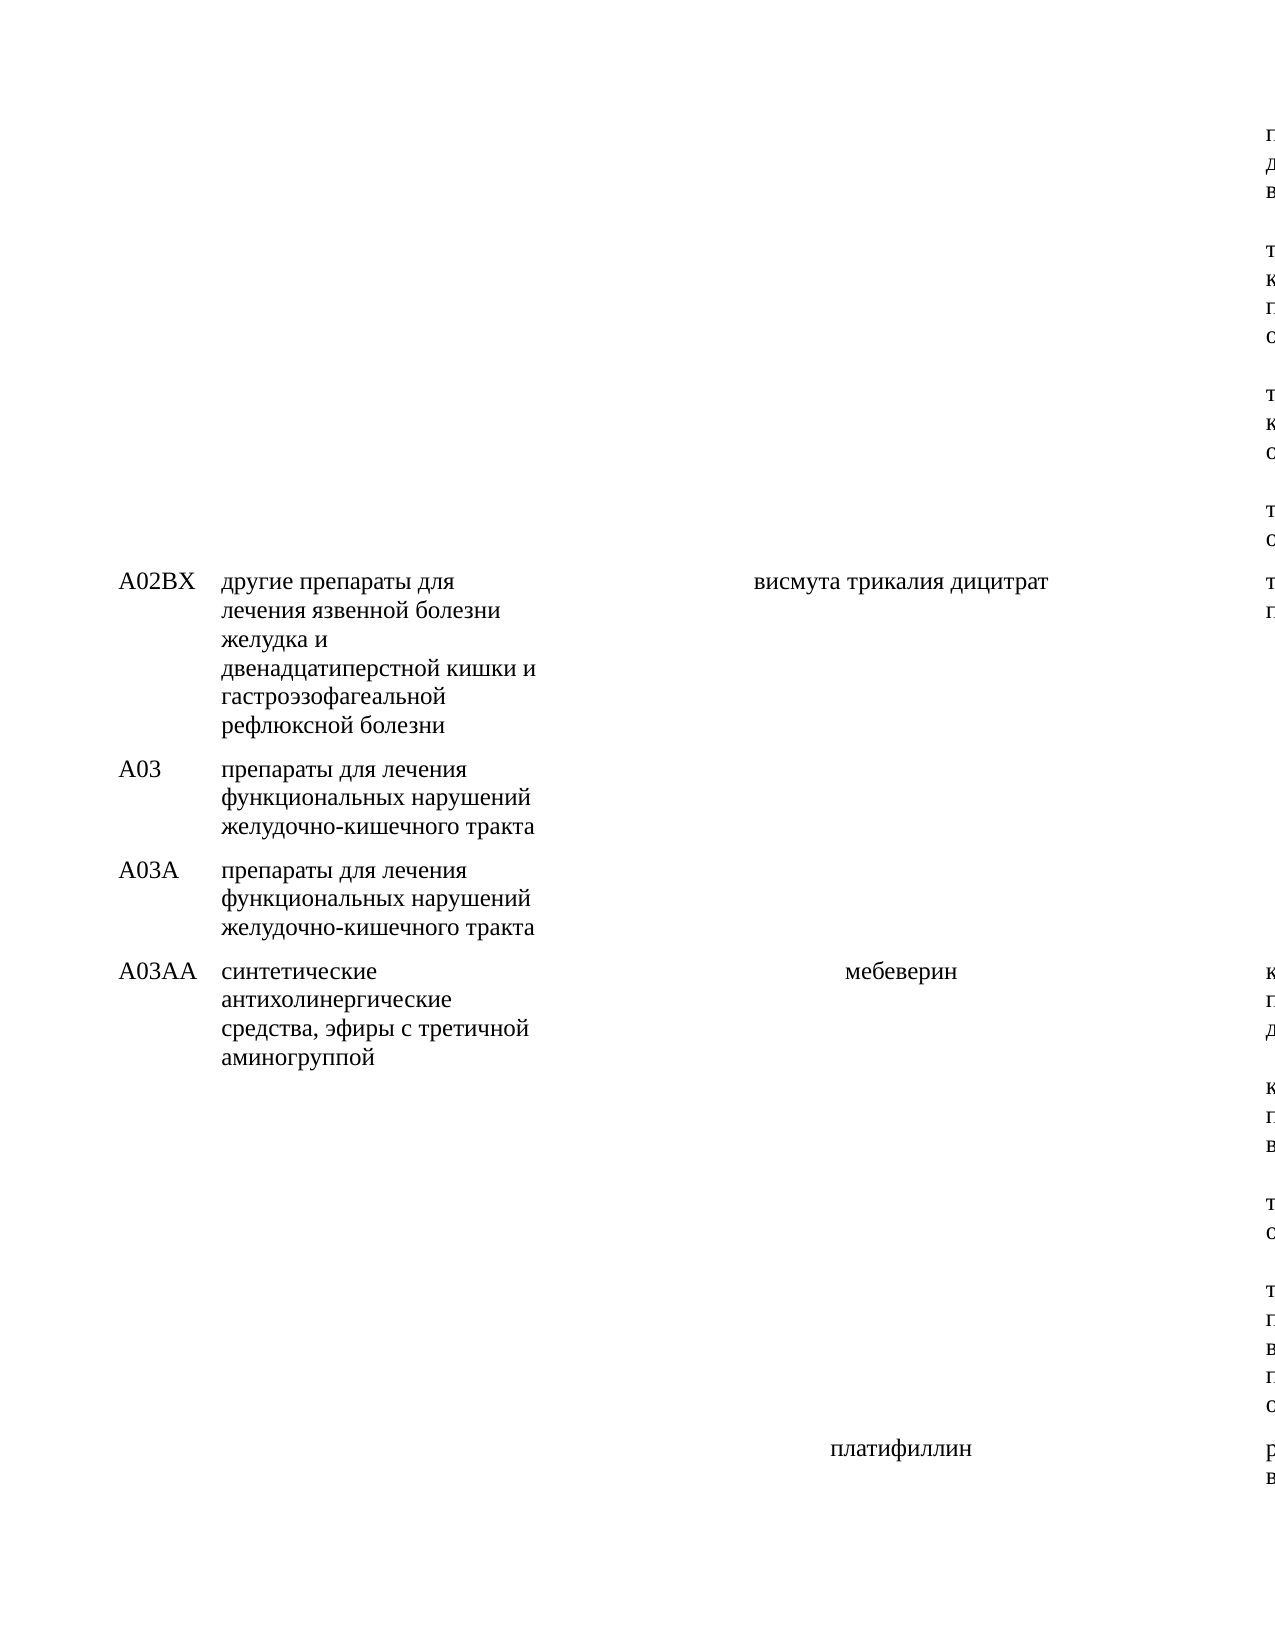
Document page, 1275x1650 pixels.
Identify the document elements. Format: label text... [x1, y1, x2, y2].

table_cell висмута трикалия дицитрат [537, 566, 1266, 754]
table_cell препараты для лечения функциональных нарушений желудочно-кишечного тракта [221, 855, 537, 956]
table_cell другие препараты для лечения язвенной болезни желудка и двенадцатиперстной кишки и гастроэзофагеальной рефлюксной болезни [221, 566, 537, 754]
table_cell синтетические антихолинергические средства, эфиры с третичной аминогруппой [221, 956, 537, 1433]
table_cell A03 [118, 754, 221, 855]
table_cell A03A [118, 855, 221, 956]
table_cell A02BX [118, 566, 221, 754]
table_cell [1266, 754, 1275, 855]
table_cell [537, 118, 1266, 566]
table_cell [537, 754, 1266, 855]
table_cell [1266, 855, 1275, 956]
table_cell [221, 118, 537, 566]
table_cell [221, 1433, 537, 1505]
table_cell [537, 855, 1266, 956]
table_cell препараты для лечения функциональных нарушений желудочно-кишечного тракта [221, 754, 537, 855]
table_cell [118, 1433, 221, 1505]
table_cell [118, 118, 221, 566]
table_cell таблетки, покрытые пленочной оболочкой [1266, 608, 1275, 754]
table_cell A03AA [118, 956, 221, 1433]
table_cell мебеверин [537, 956, 1266, 1433]
table_cell платифиллин [537, 1433, 1266, 1505]
